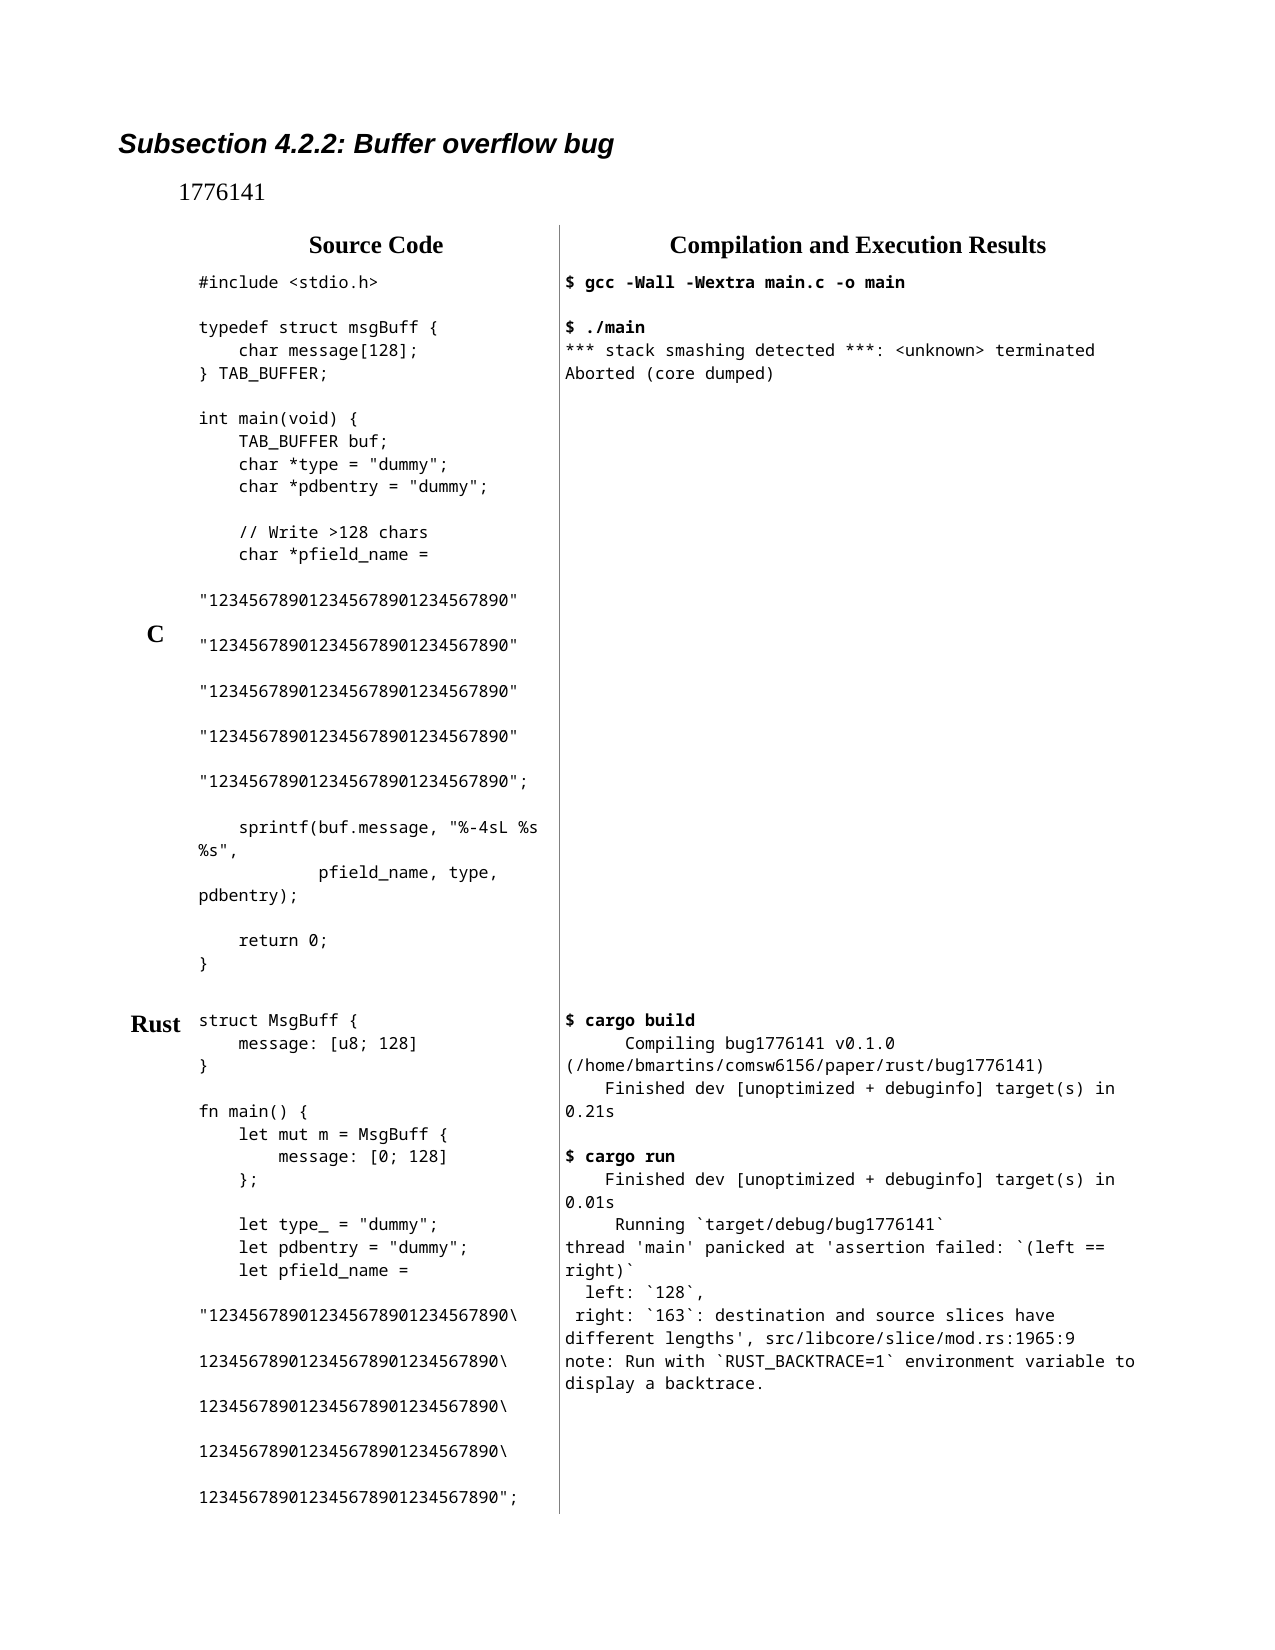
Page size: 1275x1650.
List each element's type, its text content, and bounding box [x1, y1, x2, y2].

table_header Source Code [193, 225, 559, 265]
table_header Compilation and Execution Results [560, 225, 1157, 265]
table_cell Rust [118, 1003, 193, 1514]
text 1776141 [118, 177, 1157, 206]
table_header [118, 225, 193, 265]
table_cell #include <stdio.h> typedef struct msgBuff { char message[128]; } TAB_BUFFER; int main(void) { TAB_BUFFER buf; char *type = "dummy"; char *pdbentry = "dummy"; // Write >128 chars char *pfield_name = "123456789012345678901234567890" "123456789012345678901234567890" "123456789012345678901234567890" "123456789012345678901234567890" "123456789012345678901234567890"; sprintf(buf.message, "%-4sL %s %s", pfield_name, type, pdbentry); return 0; } [193, 265, 559, 1003]
table_cell C [118, 265, 193, 1003]
table_cell struct MsgBuff { message: [u8; 128] } fn main() { let mut m = MsgBuff { message: [0; 128] }; let type_ = "dummy"; let pdbentry = "dummy"; let pfield_name = "123456789012345678901234567890\ 123456789012345678901234567890\ 123456789012345678901234567890\ 123456789012345678901234567890\ 123456789012345678901234567890"; [193, 1003, 559, 1514]
subtitle Subsection 4.2.2: Buffer overflow bug [118, 127, 1157, 159]
table_cell $ cargo build Compiling bug1776141 v0.1.0 (/home/bmartins/comsw6156/paper/rust/bug1776141) Finished dev [unoptimized + debuginfo] target(s) in 0.21s $ cargo run Finished dev [unoptimized + debuginfo] target(s) in 0.01s Running `target/debug/bug1776141` thread 'main' panicked at 'assertion failed: `(left == right)` left: `128`, right: `163`: destination and source slices have different lengths', src/libcore/slice/mod.rs:1965:9 note: Run with `RUST_BACKTRACE=1` environment variable to display a backtrace. [560, 1003, 1157, 1514]
table_cell $ gcc -Wall -Wextra main.c -o main $ ./main *** stack smashing detected ***: <unknown> terminated Aborted (core dumped) [560, 265, 1157, 1003]
